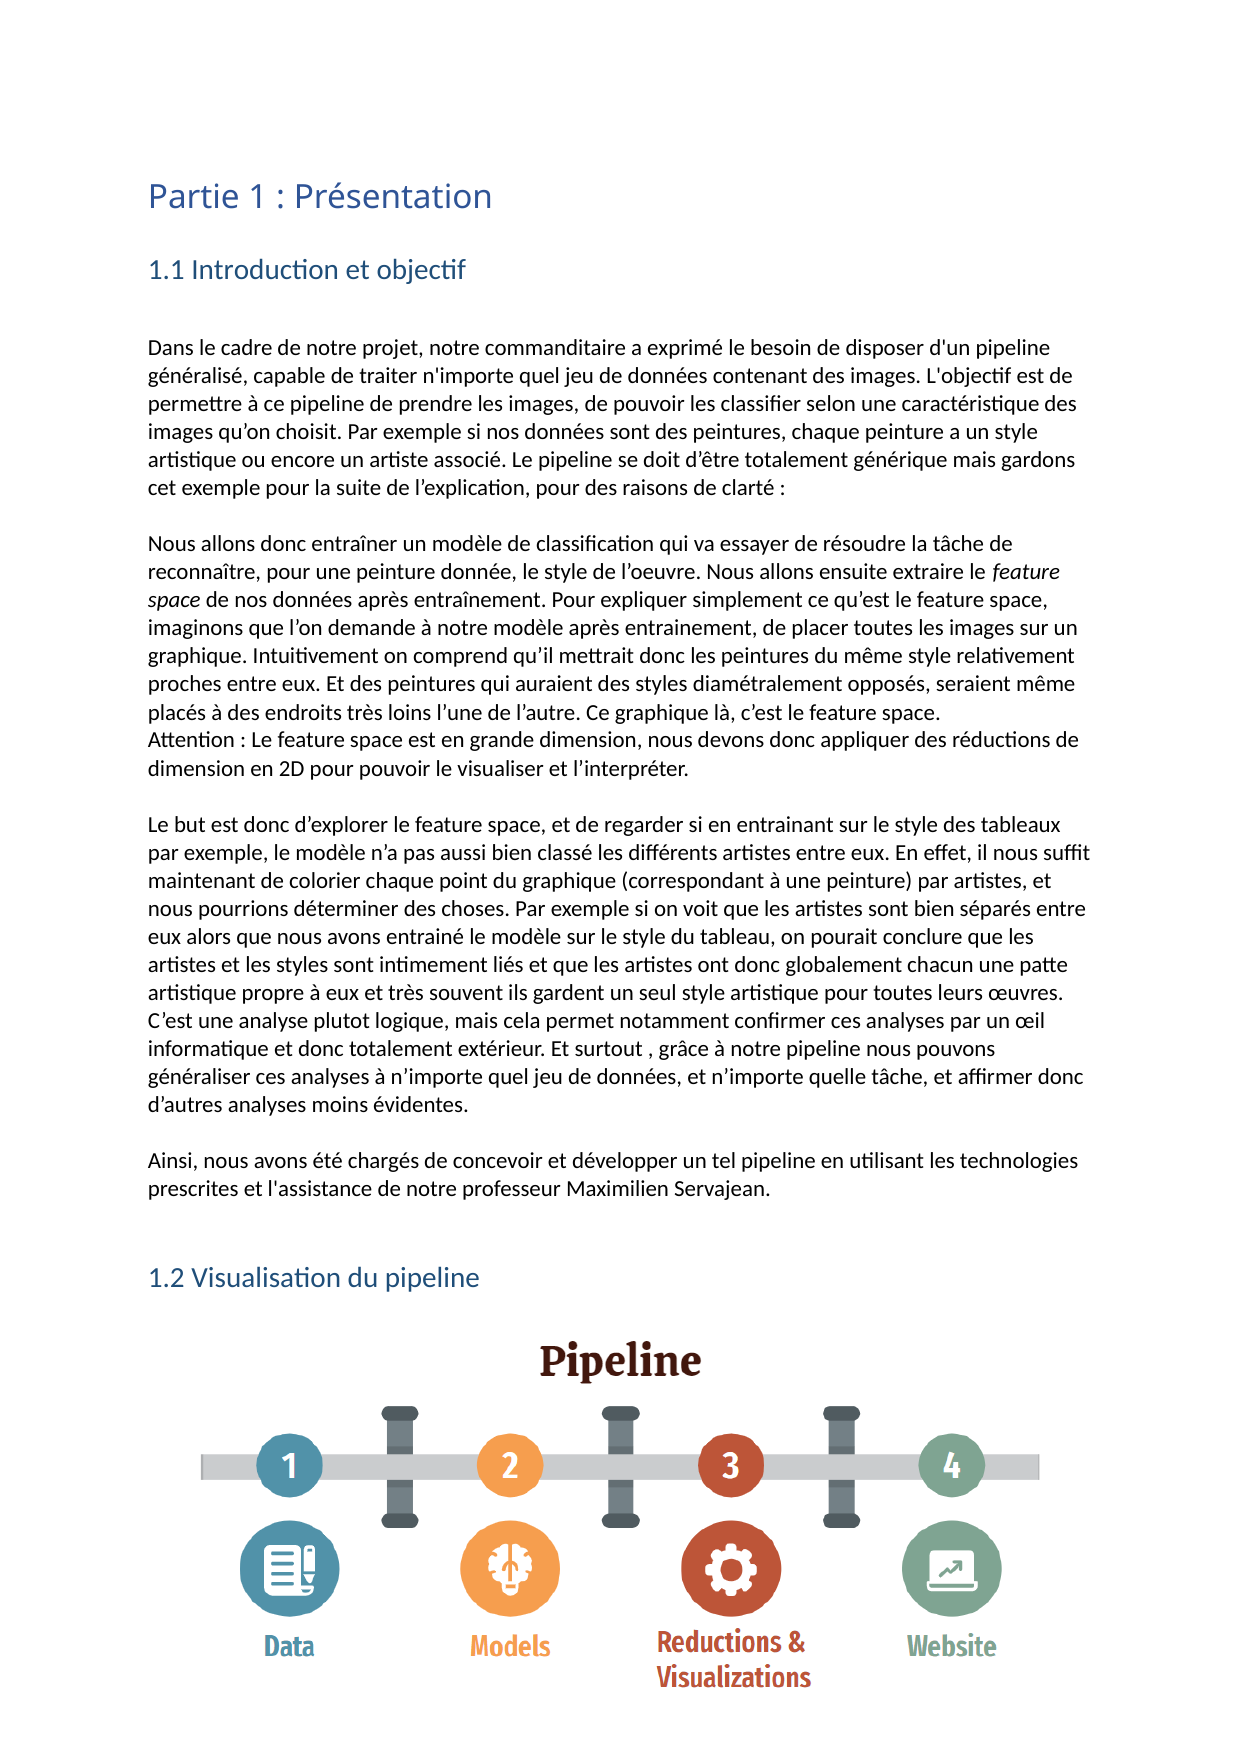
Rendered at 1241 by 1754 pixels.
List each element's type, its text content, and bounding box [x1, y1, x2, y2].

text Dans le cadre de notre projet, notre commanditaire a exprimé le besoin de disposer d'un pipeline généralisé, capable de traiter n'importe quel jeu de données contenant des images. L'objectif est de permettre à ce pipeline de prendre les images, de pouvoir les classifier selon une caractéristique des images qu’on choisit. Par exemple si nos données sont des peintures, chaque peinture a un style artistique ou encore un artiste associé. Le pipeline se doit d’être totalement générique mais gardons cet exemple pour la suite de l’explication, pour des raisons de clarté : [148, 333, 1093, 501]
text Attention : Le feature space est en grande dimension, nous devons donc appliquer des réductions de dimension en 2D pour pouvoir le visualiser et l’interpréter. [148, 726, 1093, 782]
subtitle Partie 1 : Présentation [148, 173, 1093, 218]
text Ainsi, nous avons été chargés de concevoir et développer un tel pipeline en utilisant les technologies prescrites et l'assistance de notre professeur Maximilien Servajean. [148, 1146, 1093, 1202]
subtitle 1.2 Visualisation du pipeline [148, 1259, 1093, 1295]
text Nous allons donc entraîner un modèle de classification qui va essayer de résoudre la tâche de reconnaître, pour une peinture donnée, le style de l’oeuvre. Nous allons ensuite extraire le feature space de nos données après entraînement. Pour expliquer simplement ce qu’est le feature space, imaginons que l’on demande à notre modèle après entrainement, de placer toutes les images sur un graphique. Intuitivement on comprend qu’il mettrait donc les peintures du même style relativement proches entre eux. Et des peintures qui auraient des styles diamétralement opposés, seraient même placés à des endroits très loins l’une de l’autre. Ce graphique là, c’est le feature space. [148, 529, 1093, 726]
text C’est une analyse plutot logique, mais cela permet notamment confirmer ces analyses par un œil informatique et donc totalement extérieur. Et surtout , grâce à notre pipeline nous pouvons généraliser ces analyses à n’importe quel jeu de données, et n’importe quelle tâche, et affirmer donc d’autres analyses moins évidentes. [148, 1006, 1093, 1118]
picture [200, 1341, 1040, 1697]
text Le but est donc d’explorer le feature space, et de regarder si en entrainant sur le style des tableaux par exemple, le modèle n’a pas aussi bien classé les différents artistes entre eux. En effet, il nous suffit maintenant de colorier chaque point du graphique (correspondant à une peinture) par artistes, et nous pourrions déterminer des choses. Par exemple si on voit que les artistes sont bien séparés entre eux alors que nous avons entrainé le modèle sur le style du tableau, on pourait conclure que les artistes et les styles sont intimement liés et que les artistes ont donc globalement chacun une patte artistique propre à eux et très souvent ils gardent un seul style artistique pour toutes leurs œuvres. [148, 810, 1093, 1006]
subtitle 1.1 Introduction et objectif [148, 251, 1093, 286]
